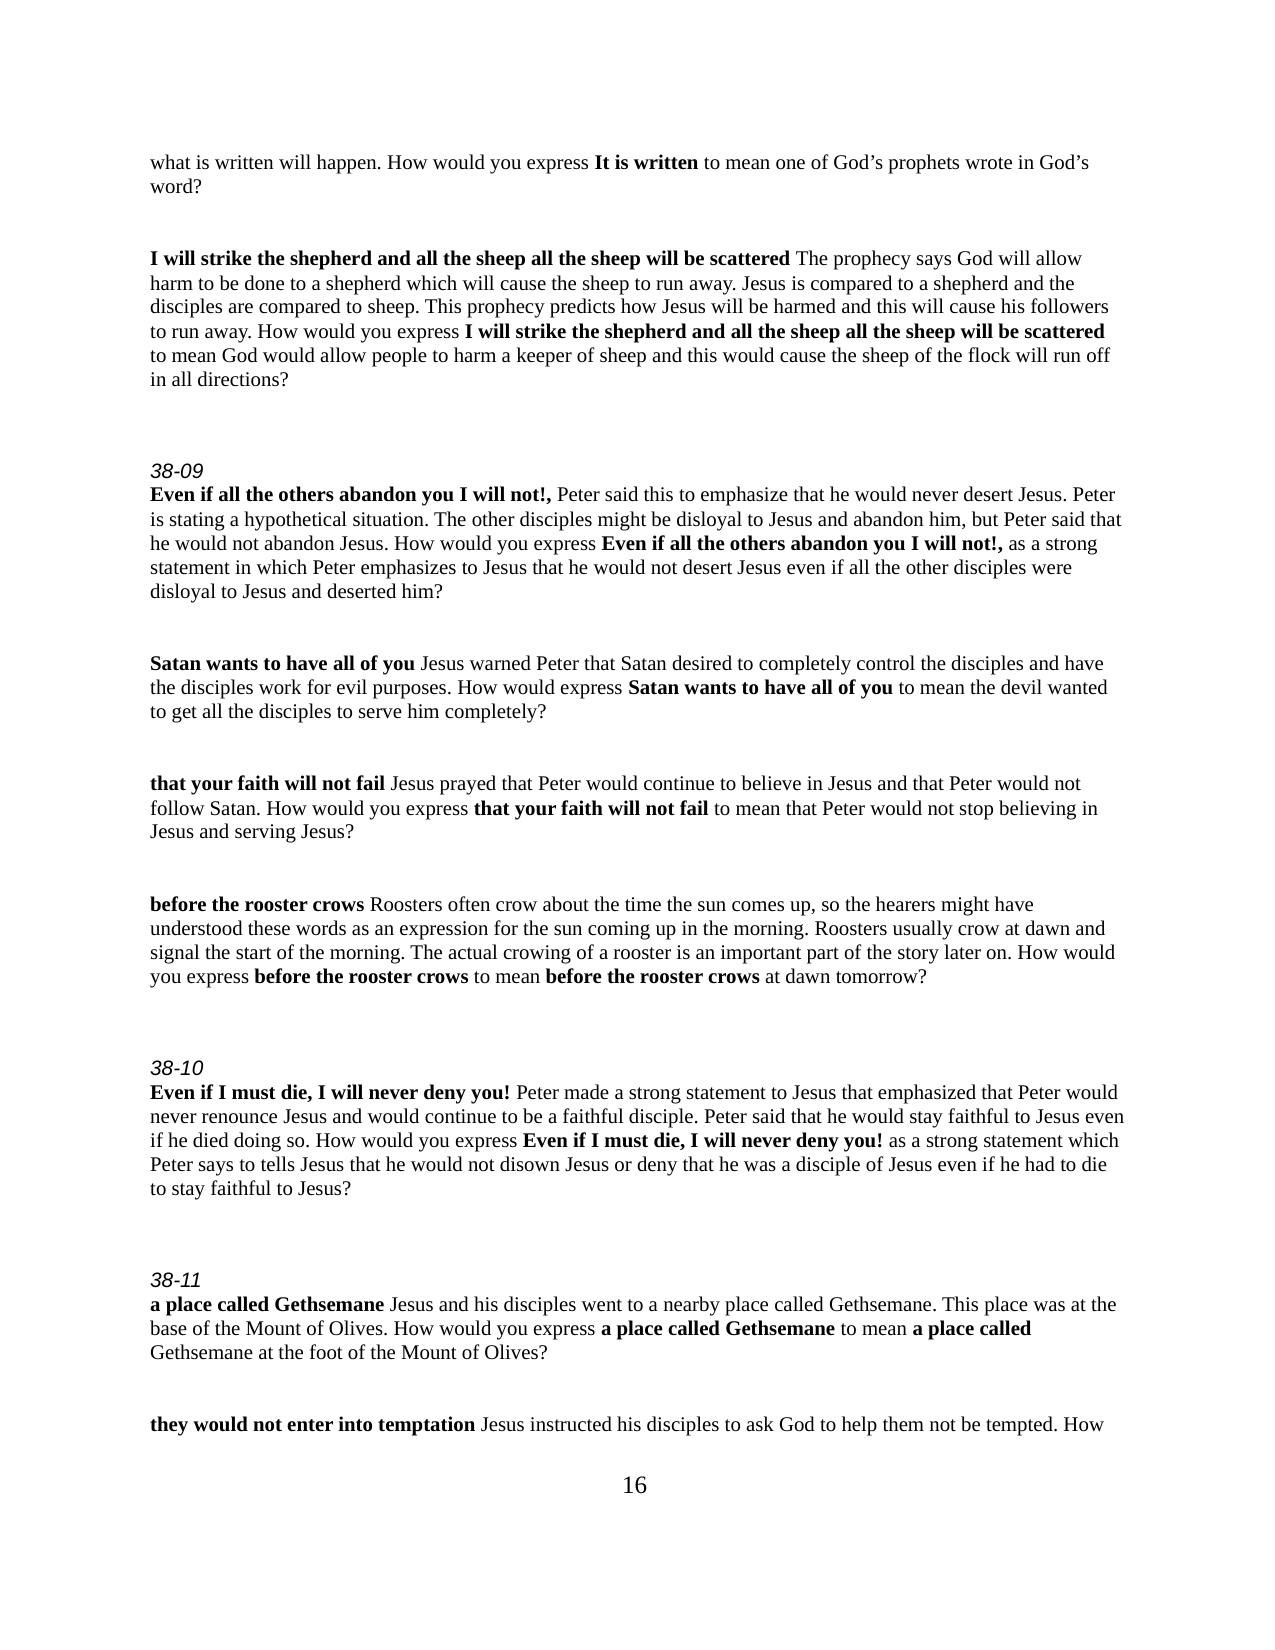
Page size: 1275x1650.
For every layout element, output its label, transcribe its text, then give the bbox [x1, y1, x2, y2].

text they would not enter into temptation Jesus instructed his disciples to ask God to help them not be tempted. How [150, 1412, 1125, 1436]
text that your faith will not fail Jesus prayed that Peter would continue to believe in Jesus and that Peter would not follow Satan. How would you express that your faith will not fail to mean that Peter would not stop believing in Jesus and serving Jesus? [150, 771, 1125, 843]
text what is written will happen. How would you express It is written to mean one of God’s prophets wrote in God’s word? [150, 150, 1125, 198]
text Satan wants to have all of you Jesus warned Peter that Satan desired to completely control the disciples and have the disciples work for evil purposes. How would express Satan wants to have all of you to mean the devil wanted to get all the disciples to serve him completely? [150, 651, 1125, 723]
text a place called Gethsemane Jesus and his disciples went to a nearby place called Gethsemane. This place was at the base of the Mount of Olives. How would you express a place called Gethsemane to mean a place called Gethsemane at the foot of the Mount of Olives? [150, 1292, 1125, 1364]
subtitle 38-11 [150, 1268, 1125, 1292]
text Even if all the others abandon you I will not!, Peter said this to emphasize that he would never desert Jesus. Peter is stating a hypothetical situation. The other disciples might be disloyal to Jesus and abandon him, but Peter said that he would not abandon Jesus. How would you express Even if all the others abandon you I will not!, as a strong statement in which Peter emphasizes to Jesus that he would not desert Jesus even if all the other disciples were disloyal to Jesus and deserted him? [150, 482, 1125, 603]
text I will strike the shepherd and all the sheep all the sheep will be scattered The prophecy says God will allow harm to be done to a shepherd which will cause the sheep to run away. Jesus is compared to a shepherd and the disciples are compared to sheep. This prophecy predicts how Jesus will be harmed and this will cause his followers to run away. How would you express I will strike the shepherd and all the sheep all the sheep will be scattered to mean God would allow people to harm a keeper of sheep and this would cause the sheep of the flock will run off in all directions? [150, 246, 1125, 391]
text before the rooster crows Roosters often crow about the time the sun comes up, so the hearers might have understood these words as an expression for the sun coming up in the morning. Roosters usually crow at dawn and signal the start of the morning. The actual crowing of a rooster is an important part of the story later on. How would you express before the rooster crows to mean before the rooster crows at dawn tomorrow? [150, 892, 1125, 988]
subtitle 38-10 [150, 1056, 1125, 1080]
subtitle 38-09 [150, 458, 1125, 482]
text Even if I must die, I will never deny you! Peter made a strong statement to Jesus that emphasized that Peter would never renounce Jesus and would continue to be a faithful disciple. Peter said that he would stay faithful to Jesus even if he died doing so. How would you express Even if I must die, I will never deny you! as a strong statement which Peter says to tells Jesus that he would not disown Jesus or deny that he was a disciple of Jesus even if he had to die to stay faithful to Jesus? [150, 1080, 1125, 1200]
